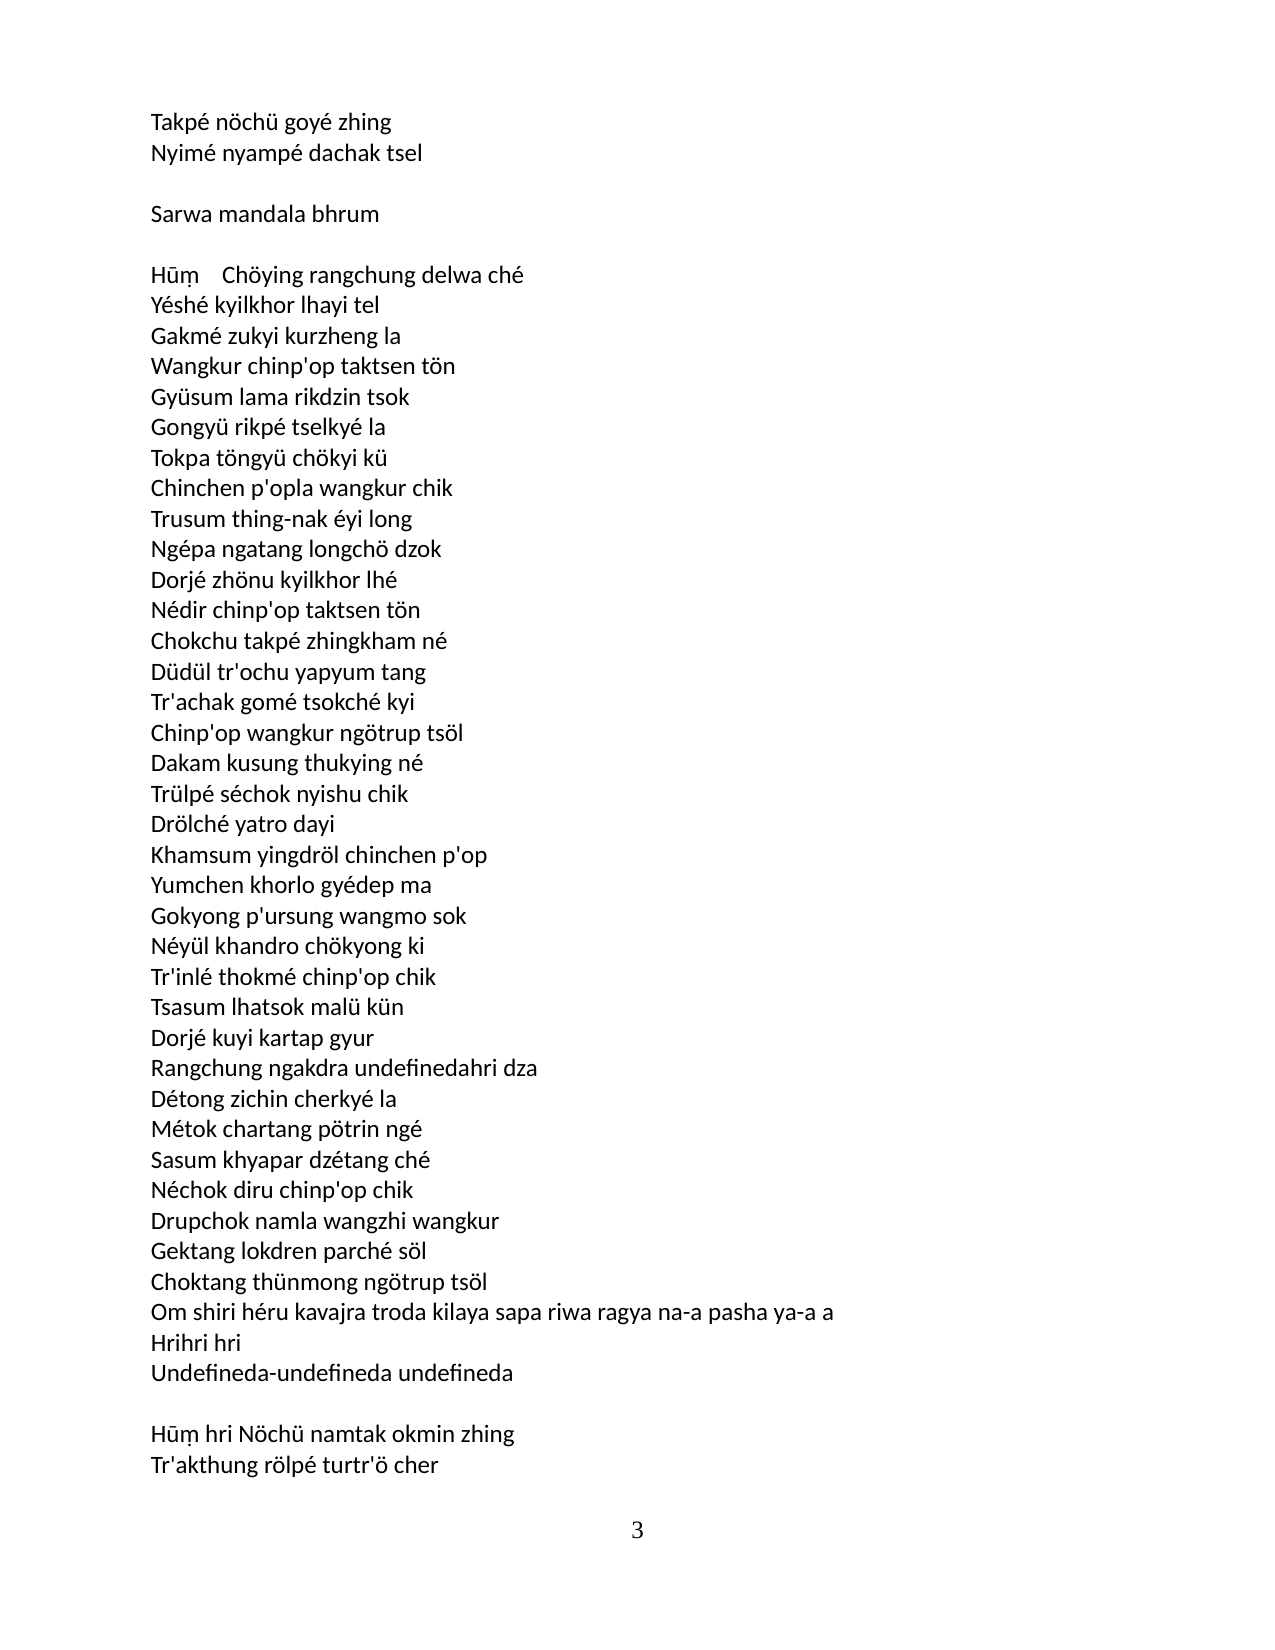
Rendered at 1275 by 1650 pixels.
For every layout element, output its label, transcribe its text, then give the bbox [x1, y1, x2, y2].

text Gyüsum lama rikdzin tsok [151, 381, 1169, 411]
text Khamsum yingdröl chinchen p'op [151, 839, 1169, 869]
text Yéshé kyilkhor lhayi tel [151, 289, 1169, 320]
text Hūṃ hri Nöchü namtak okmin zhing [151, 1419, 1169, 1449]
text Chinp'op wangkur ngötrup tsöl [151, 717, 1169, 747]
text Drölché yatro dayi [151, 808, 1169, 839]
text Gakmé zukyi kurzheng la [151, 320, 1169, 350]
text Hūṃ Chöying rangchung delwa ché [151, 259, 1169, 289]
text Yumchen khorlo gyédep ma [151, 869, 1169, 900]
text Gokyong p'ursung wangmo sok [151, 900, 1169, 930]
text Wangkur chinp'op taktsen tön [151, 350, 1169, 381]
text Takpé nöchü goyé zhing [151, 106, 1169, 137]
text Rangchung ngakdra undefinedahri dza [151, 1052, 1169, 1083]
text Tr'achak gomé tsokché kyi [151, 686, 1169, 717]
text Chokchu takpé zhingkham né [151, 625, 1169, 656]
text Düdül tr'ochu yapyum tang [151, 656, 1169, 686]
text Choktang thünmong ngötrup tsöl [151, 1266, 1169, 1297]
text Tr'inlé thokmé chinp'op chik [151, 961, 1169, 991]
text Dorjé zhönu kyilkhor lhé [151, 564, 1169, 594]
text Ngépa ngatang longchö dzok [151, 533, 1169, 564]
text Tr'akthung rölpé turtr'ö cher [151, 1449, 1169, 1480]
text Gektang lokdren parché söl [151, 1236, 1169, 1266]
text Drupchok namla wangzhi wangkur [151, 1205, 1169, 1236]
text Détong zichin cherkyé la [151, 1083, 1169, 1113]
text Trusum thing-nak éyi long [151, 503, 1169, 533]
text Néchok diru chinp'op chik [151, 1174, 1169, 1205]
text Nédir chinp'op taktsen tön [151, 594, 1169, 625]
text Sasum khyapar dzétang ché [151, 1144, 1169, 1174]
text Métok chartang pötrin ngé [151, 1113, 1169, 1144]
text Undefineda-undefineda undefineda [151, 1358, 1169, 1388]
text Sarwa mandala bhrum [151, 198, 1169, 228]
text Nyimé nyampé dachak tsel [151, 137, 1169, 167]
text Tokpa töngyü chökyi kü [151, 442, 1169, 472]
text Gongyü rikpé tselkyé la [151, 411, 1169, 442]
text Néyül khandro chökyong ki [151, 930, 1169, 961]
text Tsasum lhatsok malü kün [151, 991, 1169, 1022]
text Chinchen p'opla wangkur chik [151, 472, 1169, 503]
text Dakam kusung thukying né [151, 747, 1169, 778]
text Trülpé séchok nyishu chik [151, 778, 1169, 808]
text Om shiri héru kavajra troda kilaya sapa riwa ragya na-a pasha ya-a a [151, 1297, 1169, 1327]
text Hrihri hri [151, 1327, 1169, 1358]
text Dorjé kuyi kartap gyur [151, 1022, 1169, 1052]
